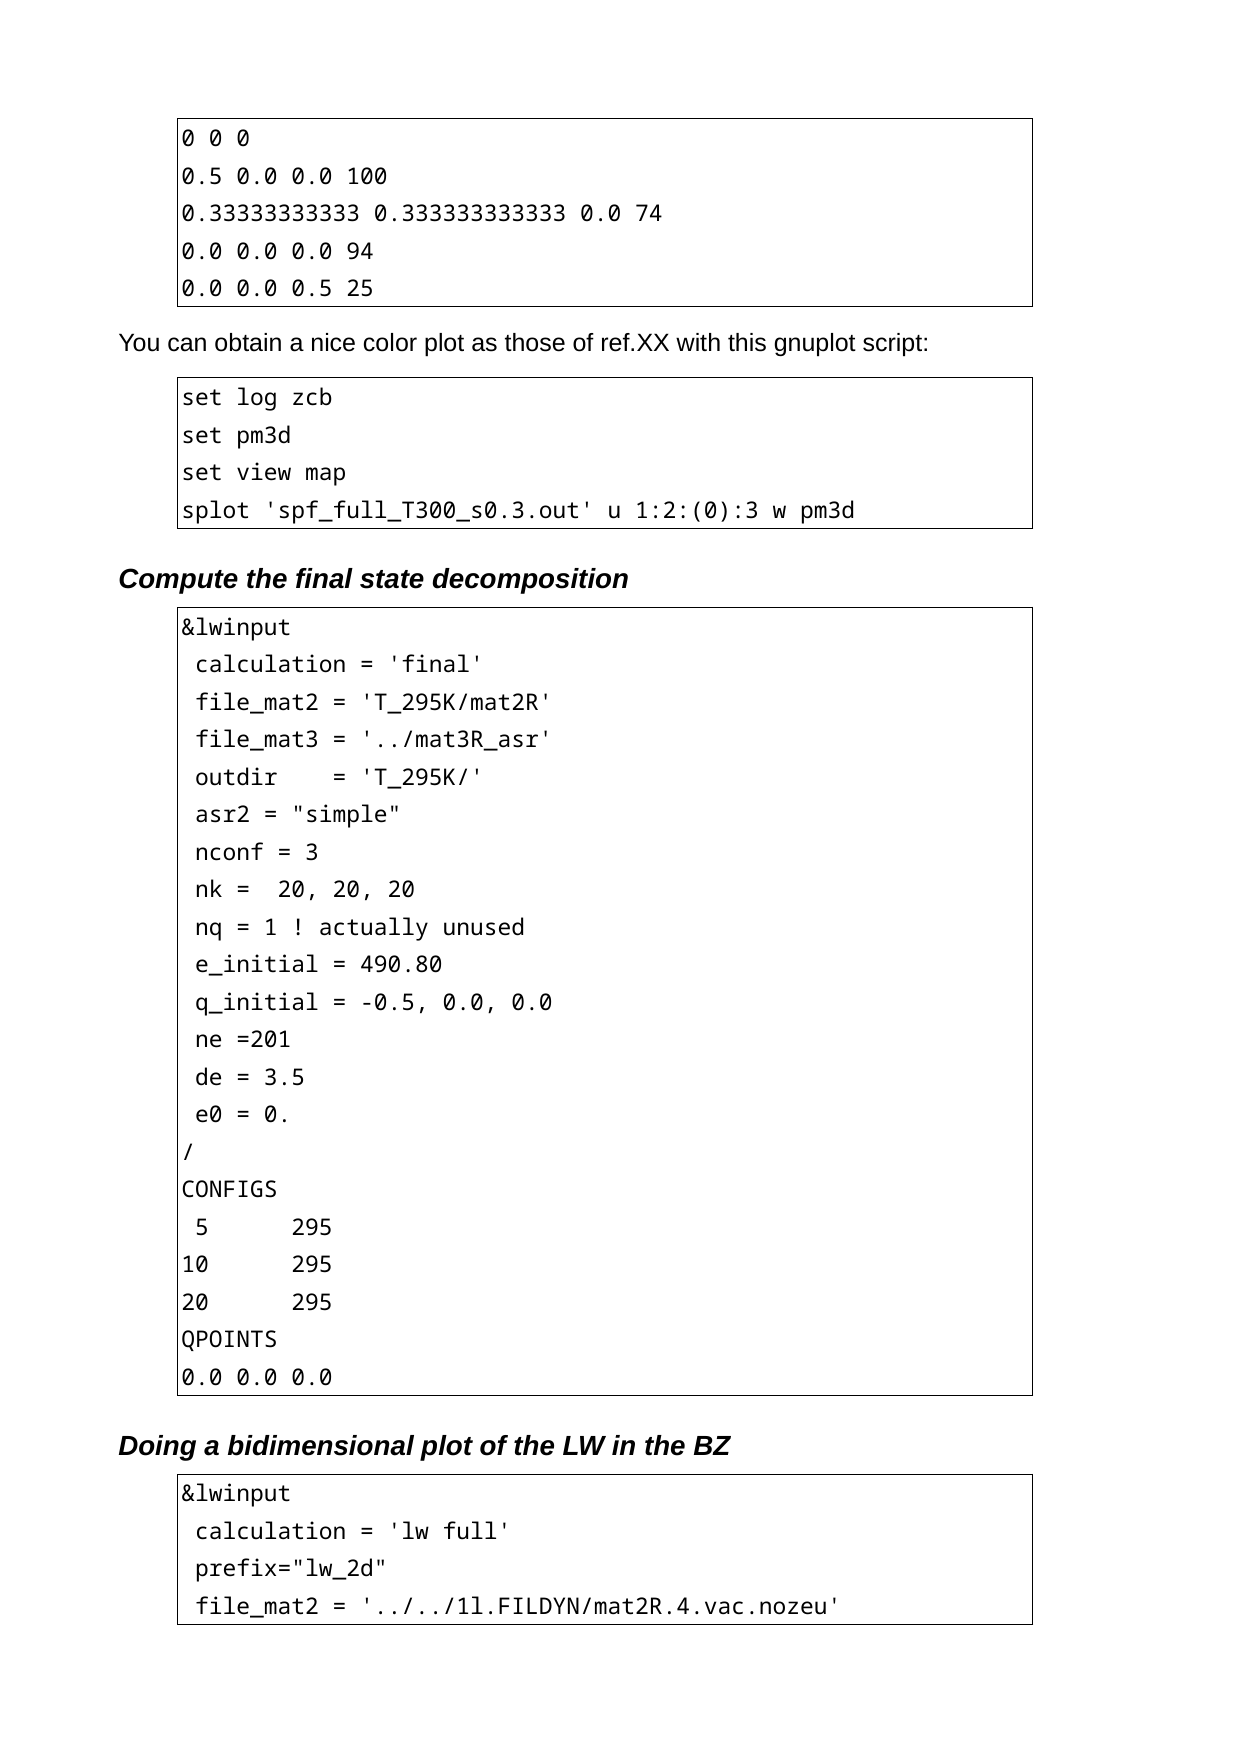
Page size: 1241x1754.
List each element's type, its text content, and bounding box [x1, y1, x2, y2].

text &lwinput calculation = 'lw full' prefix="lw_2d" file_mat2 = '../../1l.FILDYN/mat2R.4.vac.nozeu' [178, 1475, 1032, 1624]
text set log zcb set pm3d set view map splot 'spf_full_T300_s0.3.out' u 1:2:(0):3 w pm3d [178, 378, 1032, 528]
text &lwinput calculation = 'final' file_mat2 = 'T_295K/mat2R' file_mat3 = '../mat3R_asr' outdir = 'T_295K/' asr2 = "simple" nconf = 3 nk = 20, 20, 20 nq = 1 ! actually unused e_initial = 490.80 q_initial = -0.5, 0.0, 0.0 ne =201 de = 3.5 e0 = 0. / CONFIGS 5 295 10 295 20 295 QPOINTS 0.0 0.0 0.0 [178, 608, 1032, 1395]
text 0 0 0 0.5 0.0 0.0 100 0.33333333333 0.333333333333 0.0 74 0.0 0.0 0.0 94 0.0 0.0 0.5 25 [178, 119, 1032, 306]
text You can obtain a nice color plot as those of ref.XX with this gnuplot script: [118, 328, 1122, 357]
subtitle Doing a bidimensional plot of the LW in the BZ [118, 1429, 1122, 1461]
subtitle Compute the final state decomposition [118, 562, 1122, 594]
